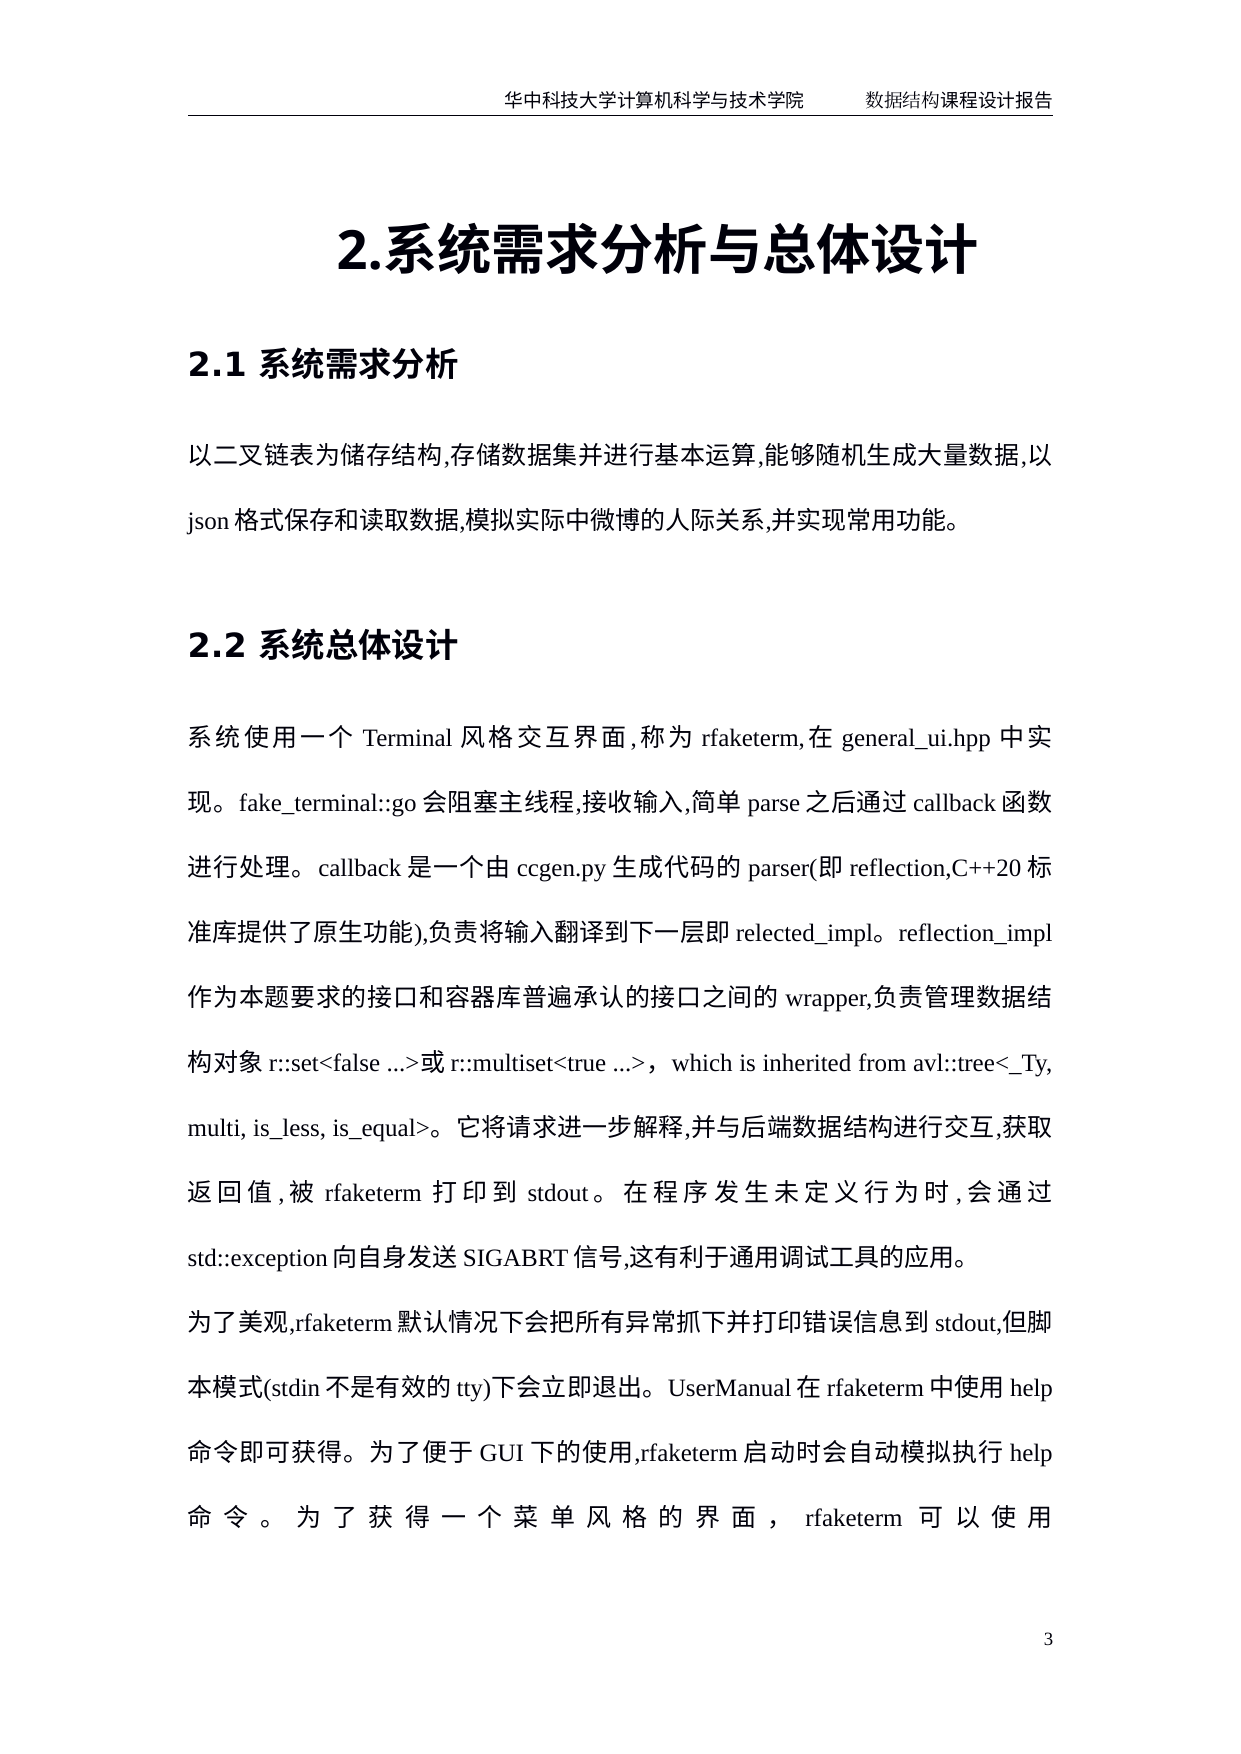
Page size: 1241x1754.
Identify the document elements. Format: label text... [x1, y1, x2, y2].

subtitle 2.2 系统总体设计 [187, 611, 1053, 676]
text 为了美观,rfaketerm默认情况下会把所有异常抓下并打印错误信息到stdout,但脚本模式(stdin不是有效的tty)下会立即退出。UserManual在rfaketerm中使用help命令即可获得。为了便于GUI下的使用,rfaketerm启动时会自动模拟执行help命令。为了获得一个菜单风格的界面，rfaketerm可以使用 [187, 1288, 1053, 1548]
text 以二叉链表为储存结构,存储数据集并进行基本运算,能够随机生成大量数据,以json格式保存和读取数据,模拟实际中微博的人际关系,并实现常用功能。 [187, 421, 1053, 551]
text 系统使用一个Terminal风格交互界面,称为rfaketerm,在general_ui.hpp中实现。fake_terminal::go会阻塞主线程,接收输入,简单parse之后通过callback函数进行处理。callback是一个由ccgen.py生成代码的parser(即reflection,C++20标准库提供了原生功能),负责将输入翻译到下一层即relected_impl。reflection_impl作为本题要求的接口和容器库普遍承认的接口之间的wrapper,负责管理数据结构对象r::set<false ...>或r::multiset<true ...>，which is inherited from avl::tree<_Ty, multi, is_less, is_equal>。它将请求进一步解释,并与后端数据结构进行交互,获取返回值,被rfaketerm打印到stdout。在程序发生未定义行为时,会通过std::exception向自身发送SIGABRT信号,这有利于通用调试工具的应用。 [187, 703, 1053, 1288]
subtitle 2.1 系统需求分析 [187, 329, 1053, 394]
subtitle 2.系统需求分析与总体设计 [262, 197, 1053, 295]
